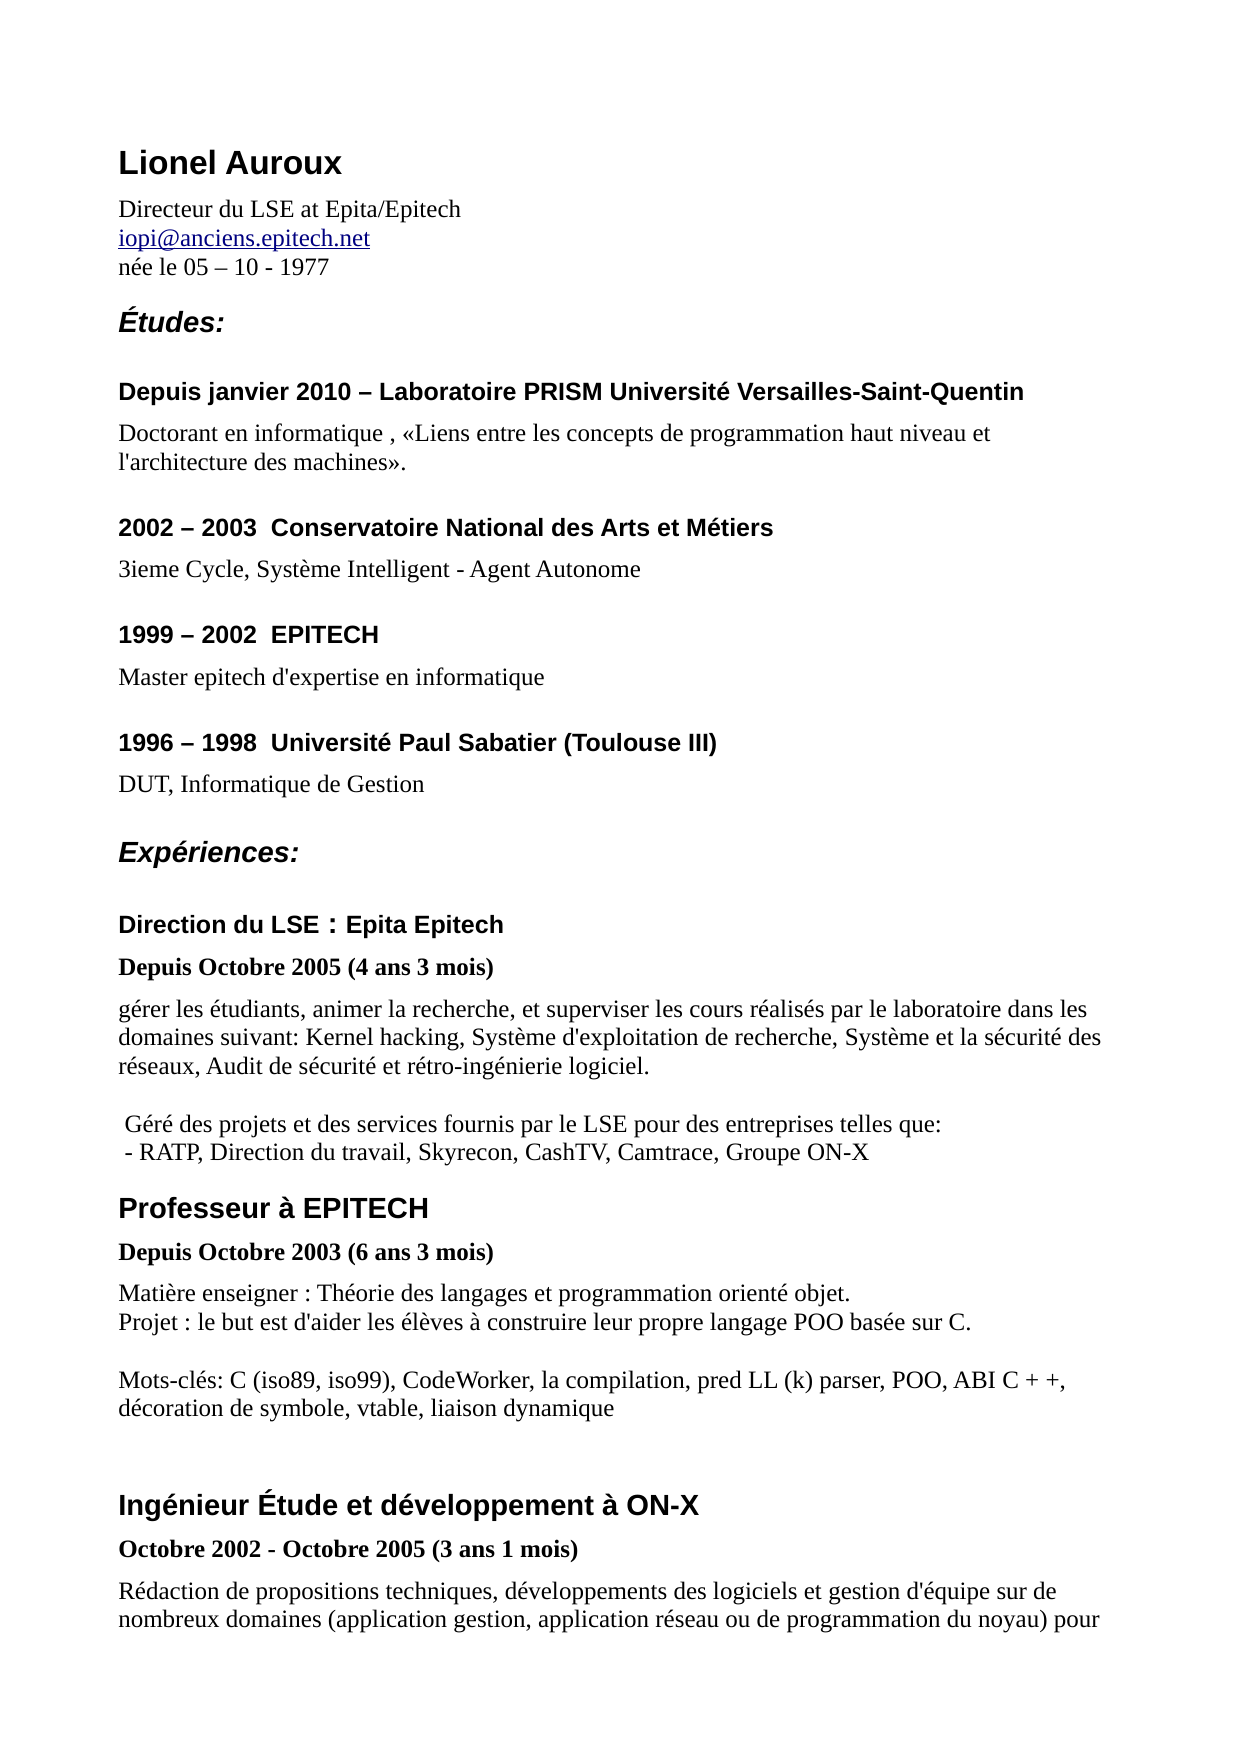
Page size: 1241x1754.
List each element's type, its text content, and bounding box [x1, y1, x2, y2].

text iopi@anciens.epitech.net [118, 223, 1122, 252]
text née le 05 – 10 - 1977 [118, 252, 1122, 281]
text Doctorant en informatique , «Liens entre les concepts de programmation haut niveau et l'architecture des machines». [118, 418, 1122, 475]
subtitle Lionel Auroux [118, 143, 1122, 182]
text Projet : le but est d'aider les élèves à construire leur propre langage POO basée sur C. [118, 1307, 1122, 1365]
text Matière enseigner : Théorie des langages et programmation orienté objet. [118, 1278, 1122, 1307]
text Géré des projets et des services fournis par le LSE pour des entreprises telles que: - RATP, Direction du travail, Skyrecon, CashTV, Camtrace, Groupe ON-X [118, 1109, 1122, 1166]
text Rédaction de propositions techniques, développements des logiciels et gestion d'équipe sur de nombreux domaines (application gestion, application réseau ou de programmation du noyau) pour [118, 1576, 1122, 1633]
text gérer les étudiants, animer la recherche, et superviser les cours réalisés par le laboratoire dans les domaines suivant: Kernel hacking, Système d'exploitation de recherche, Système et la sécurité des réseaux, Audit de sécurité et rétro-ingénierie logiciel. [118, 994, 1122, 1109]
subtitle Expériences: [118, 835, 1122, 869]
subtitle Depuis janvier 2010 – Laboratoire PRISM Université Versailles-Saint-Quentin [118, 377, 1122, 405]
subtitle 2002 – 2003 Conservatoire National des Arts et Métiers [118, 513, 1122, 542]
subtitle Études: [118, 306, 1122, 339]
text Depuis Octobre 2003 (6 ans 3 mois) [118, 1237, 1122, 1266]
subtitle Ingénieur Étude et développement à ON-X [118, 1488, 1122, 1522]
text Depuis Octobre 2005 (4 ans 3 mois) [118, 952, 1122, 981]
subtitle 1999 – 2002 EPITECH [118, 620, 1122, 649]
text Directeur du LSE at Epita/Epitech [118, 194, 1122, 223]
text Master epitech d'expertise en informatique [118, 662, 1122, 690]
subtitle Direction du LSE : Epita Epitech [118, 906, 1122, 940]
subtitle 1996 – 1998 Université Paul Sabatier (Toulouse III) [118, 728, 1122, 757]
text DUT, Informatique de Gestion [118, 769, 1122, 798]
text Mots-clés: C (iso89, iso99), CodeWorker, la compilation, pred LL (k) parser, POO, ABI C + +, décoration de symbole, vtable, liaison dynamique [118, 1365, 1122, 1422]
text Octobre 2002 - Octobre 2005 (3 ans 1 mois) [118, 1534, 1122, 1563]
subtitle Professeur à EPITECH [118, 1191, 1122, 1225]
text 3ieme Cycle, Système Intelligent - Agent Autonome [118, 554, 1122, 583]
